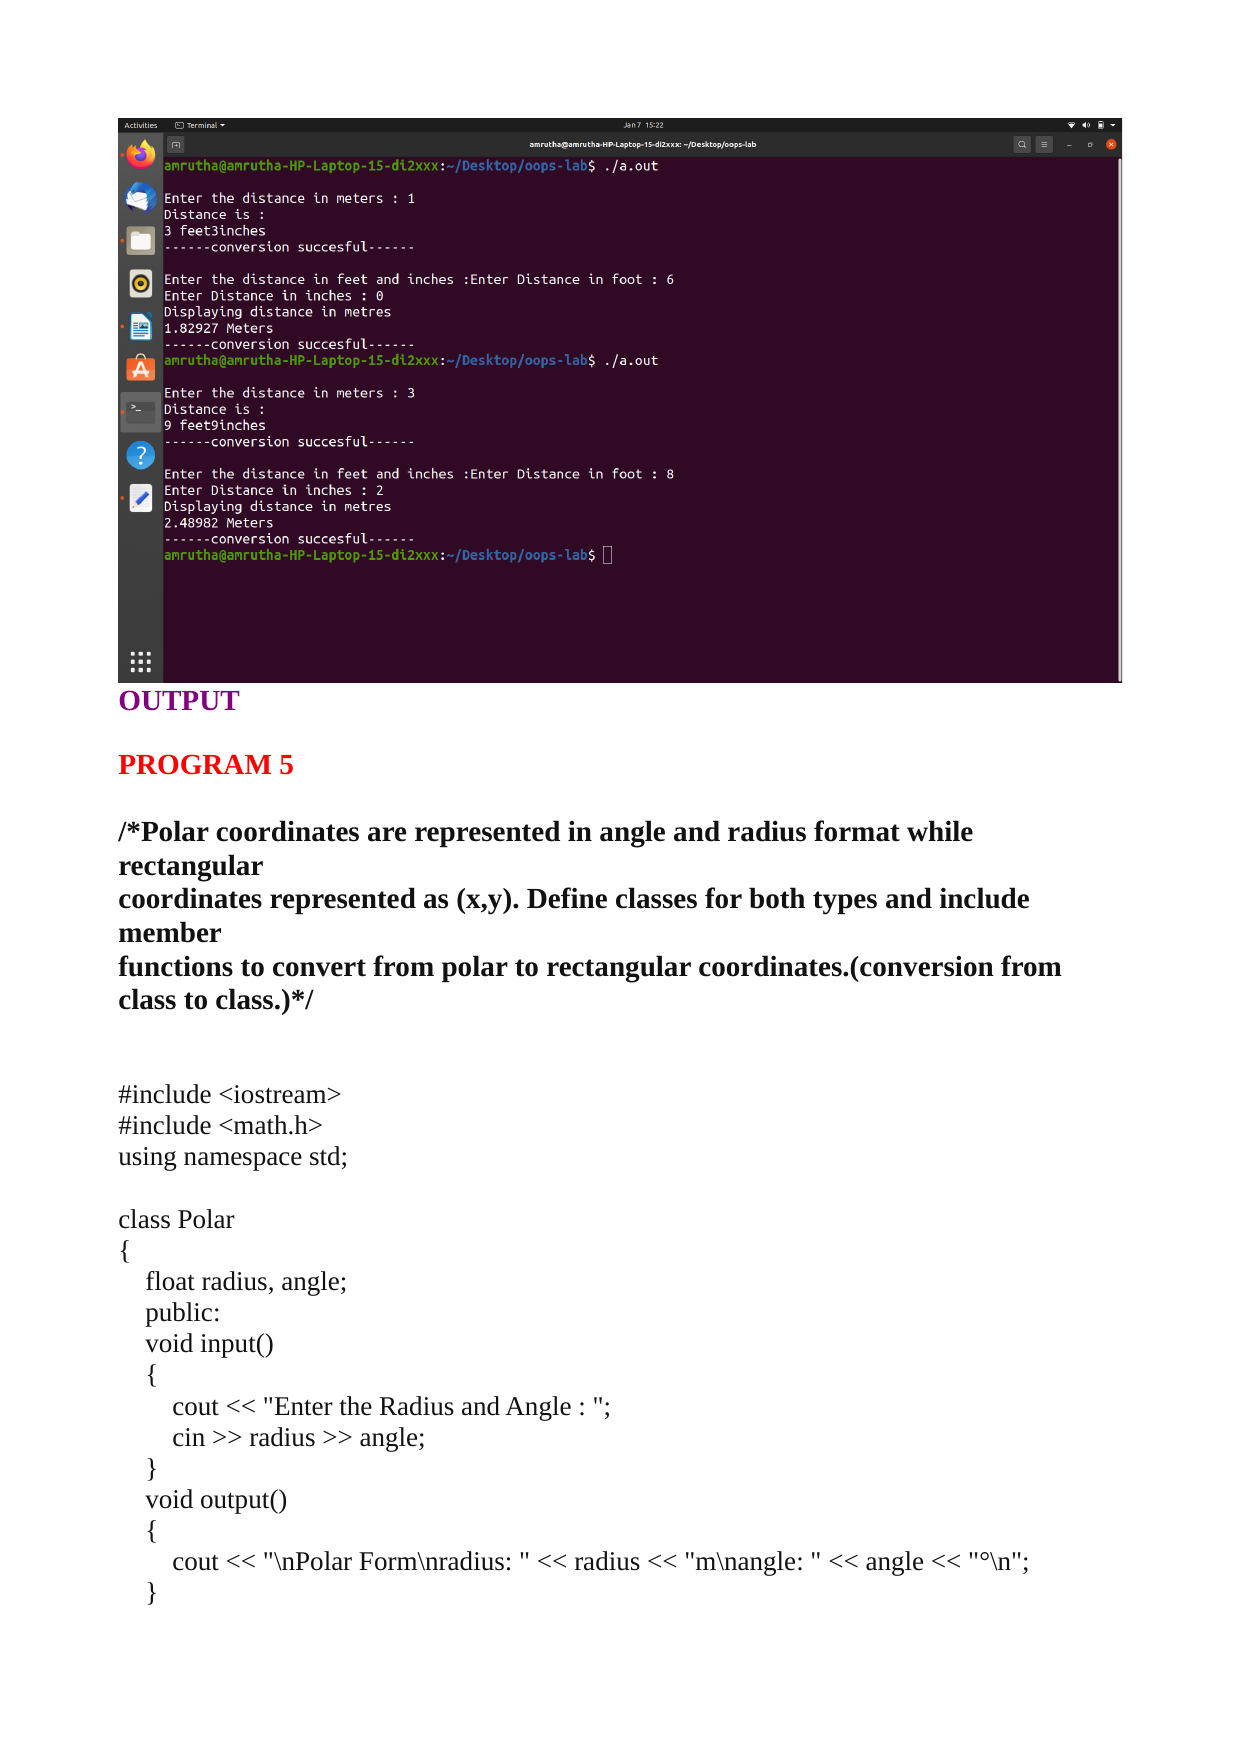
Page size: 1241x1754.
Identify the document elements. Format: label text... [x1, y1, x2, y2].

text } [118, 1576, 1122, 1608]
text functions to convert from polar to rectangular coordinates.(conversion from class to class.)*/ [118, 949, 1122, 1016]
text cin >> radius >> angle; [118, 1421, 1122, 1452]
text coordinates represented as (x,y). Define classes for both types and include member [118, 882, 1122, 949]
text cout << "\nPolar Form\nradius: " << radius << "m\nangle: " << angle << "°\n"; [118, 1545, 1122, 1576]
text using namespace std; [118, 1140, 1122, 1172]
text class Polar [118, 1203, 1122, 1234]
text OUTPUT [118, 683, 1122, 716]
text #include <math.h> [118, 1109, 1122, 1140]
text #include <iostream> [118, 1078, 1122, 1109]
text void input() [118, 1327, 1122, 1358]
text { [118, 1514, 1122, 1545]
text PROGRAM 5 [118, 747, 1122, 781]
text float radius, angle; [118, 1265, 1122, 1296]
text { [118, 1358, 1122, 1389]
text cout << "Enter the Radius and Angle : "; [118, 1389, 1122, 1421]
text /*Polar coordinates are represented in angle and radius format while rectangular [118, 814, 1122, 882]
picture [118, 118, 1123, 683]
text public: [118, 1296, 1122, 1327]
text { [118, 1234, 1122, 1265]
text void output() [118, 1483, 1122, 1514]
text } [118, 1452, 1122, 1483]
